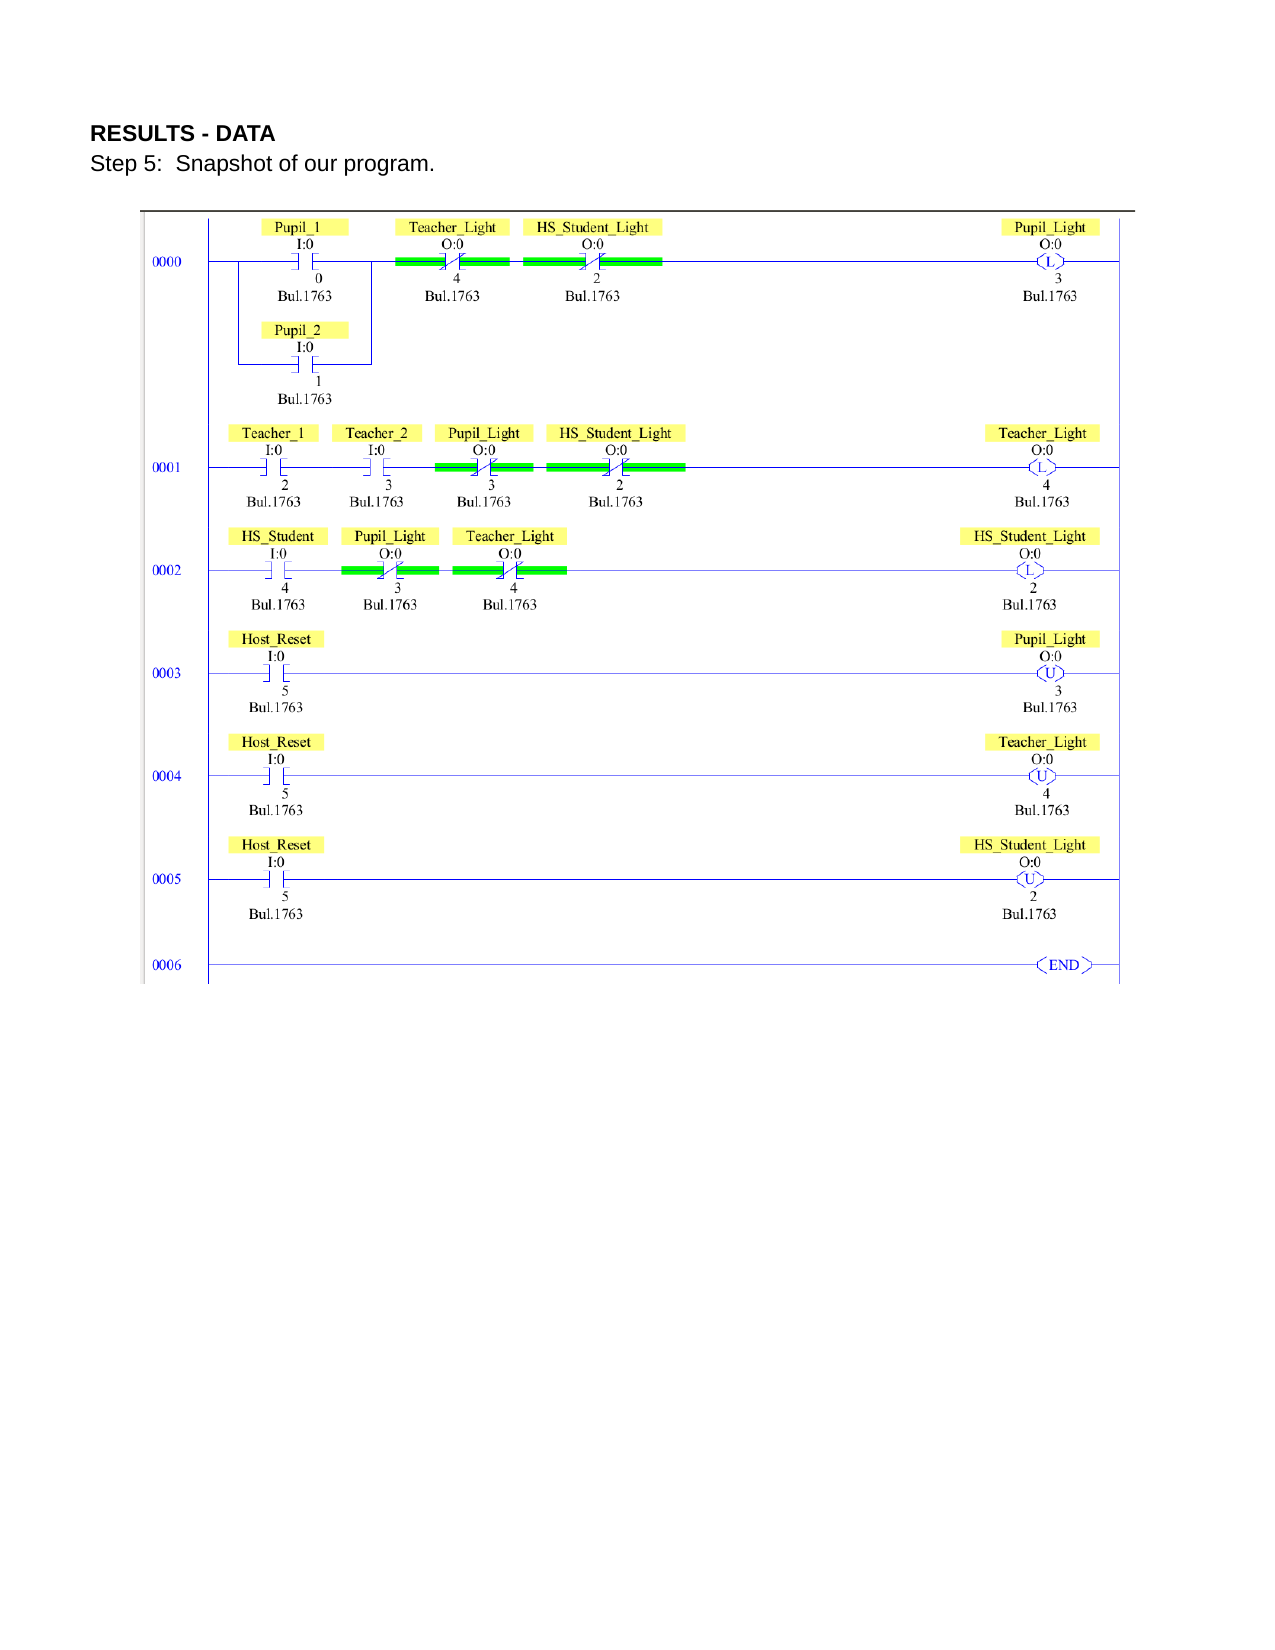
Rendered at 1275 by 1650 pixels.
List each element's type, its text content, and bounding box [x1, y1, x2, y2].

picture [140, 210, 1136, 984]
text RESULTS - DATA [90, 120, 1185, 146]
text Step 5: Snapshot of our program. [90, 150, 1185, 177]
